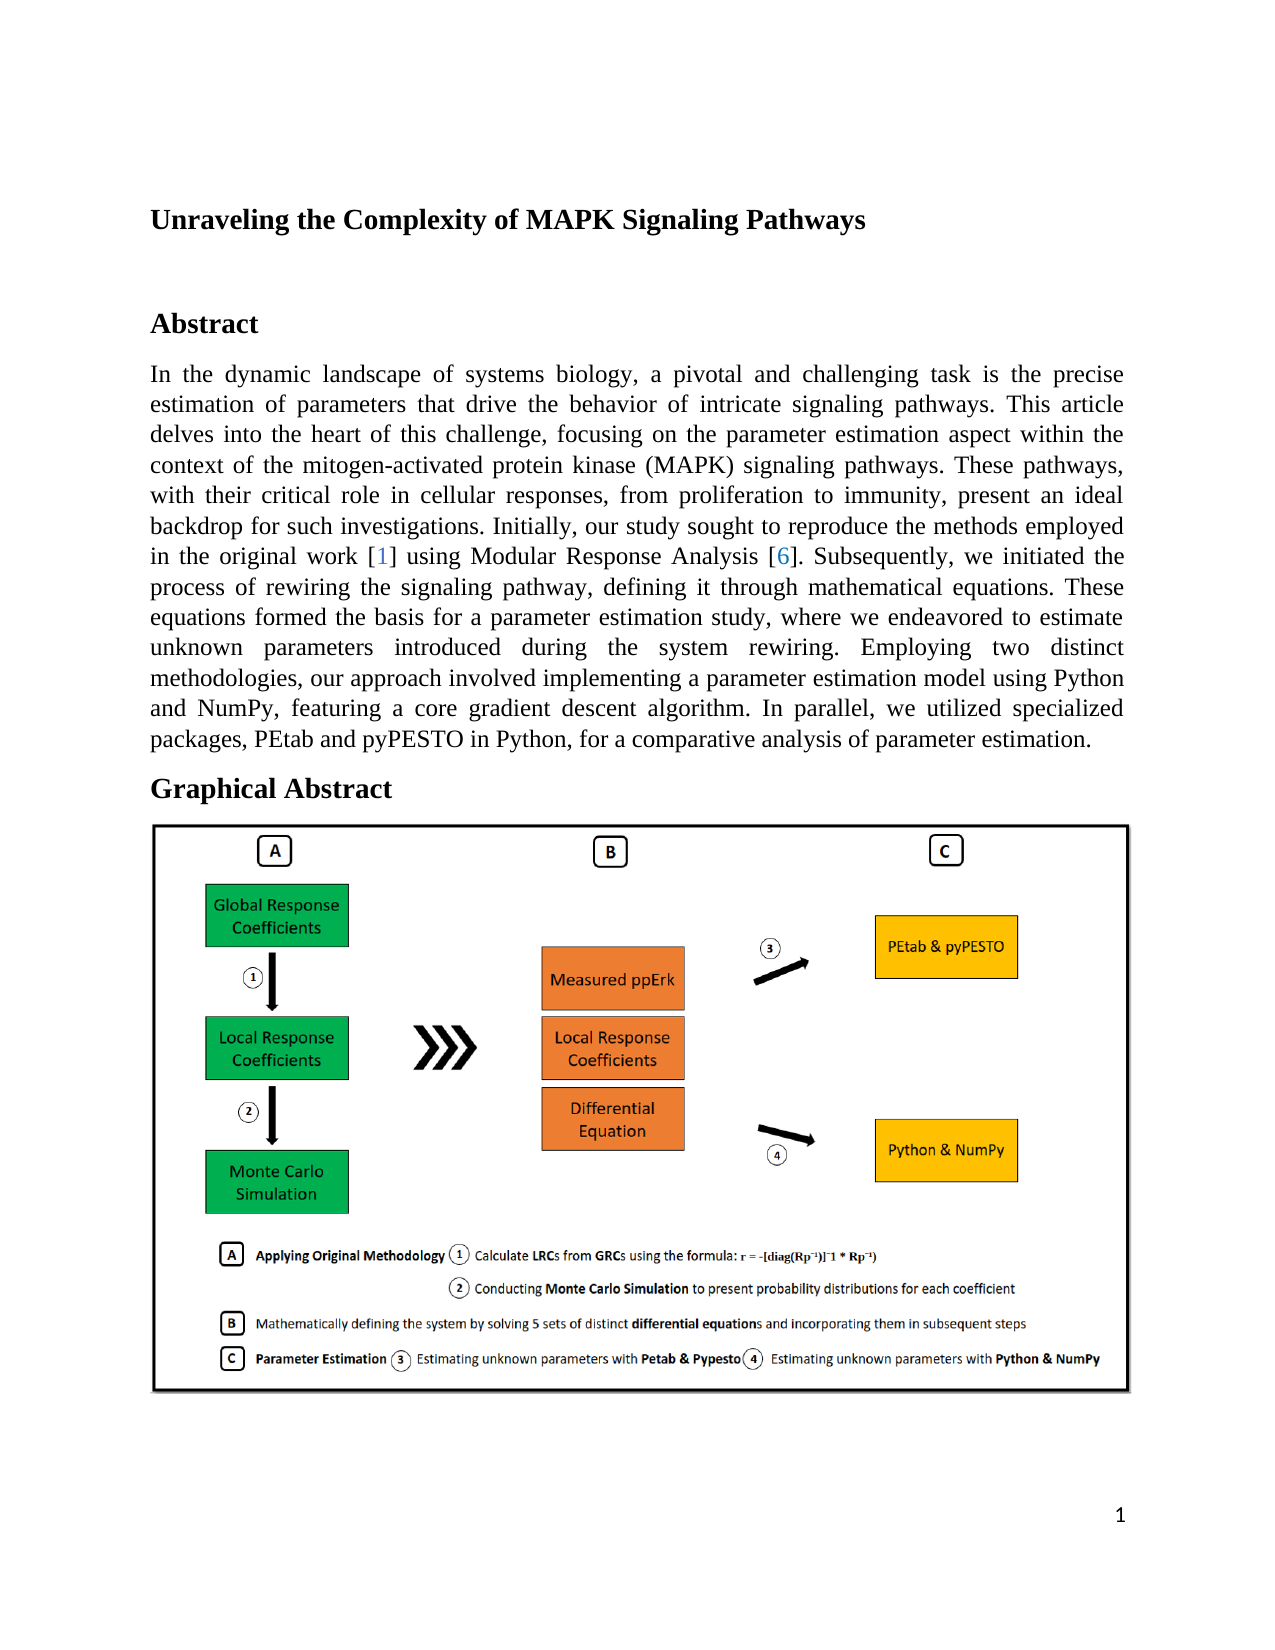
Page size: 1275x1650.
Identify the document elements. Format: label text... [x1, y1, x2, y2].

text In the dynamic landscape of systems biology, a pivotal and challenging task is the precise estimation of parameters that drive the behavior of intricate signaling pathways. This article delves into the heart of this challenge, focusing on the parameter estimation aspect within the context of the mitogen-activated protein kinase (MAPK) signaling pathways. These pathways, with their critical role in cellular responses, from proliferation to immunity, present an ideal backdrop for such investigations. Initially, our study sought to reproduce the methods employed in the original work [1] using Modular Response Analysis [6]. Subsequently, we initiated the process of rewiring the signaling pathway, defining it through mathematical equations. These equations formed the basis for a parameter estimation study, where we endeavored to estimate unknown parameters introduced during the system rewiring. Employing two distinct methodologies, our approach involved implementing a parameter estimation model using Python and NumPy, featuring a core gradient descent algorithm. In parallel, we utilized specialized packages, PEtab and pyPESTO in Python, for a comparative analysis of parameter estimation. [150, 359, 1125, 752]
text Graphical Abstract [150, 771, 1125, 804]
text Abstract [150, 307, 1125, 340]
text Unraveling the Complexity of MAPK Signaling Pathways [150, 202, 1125, 236]
